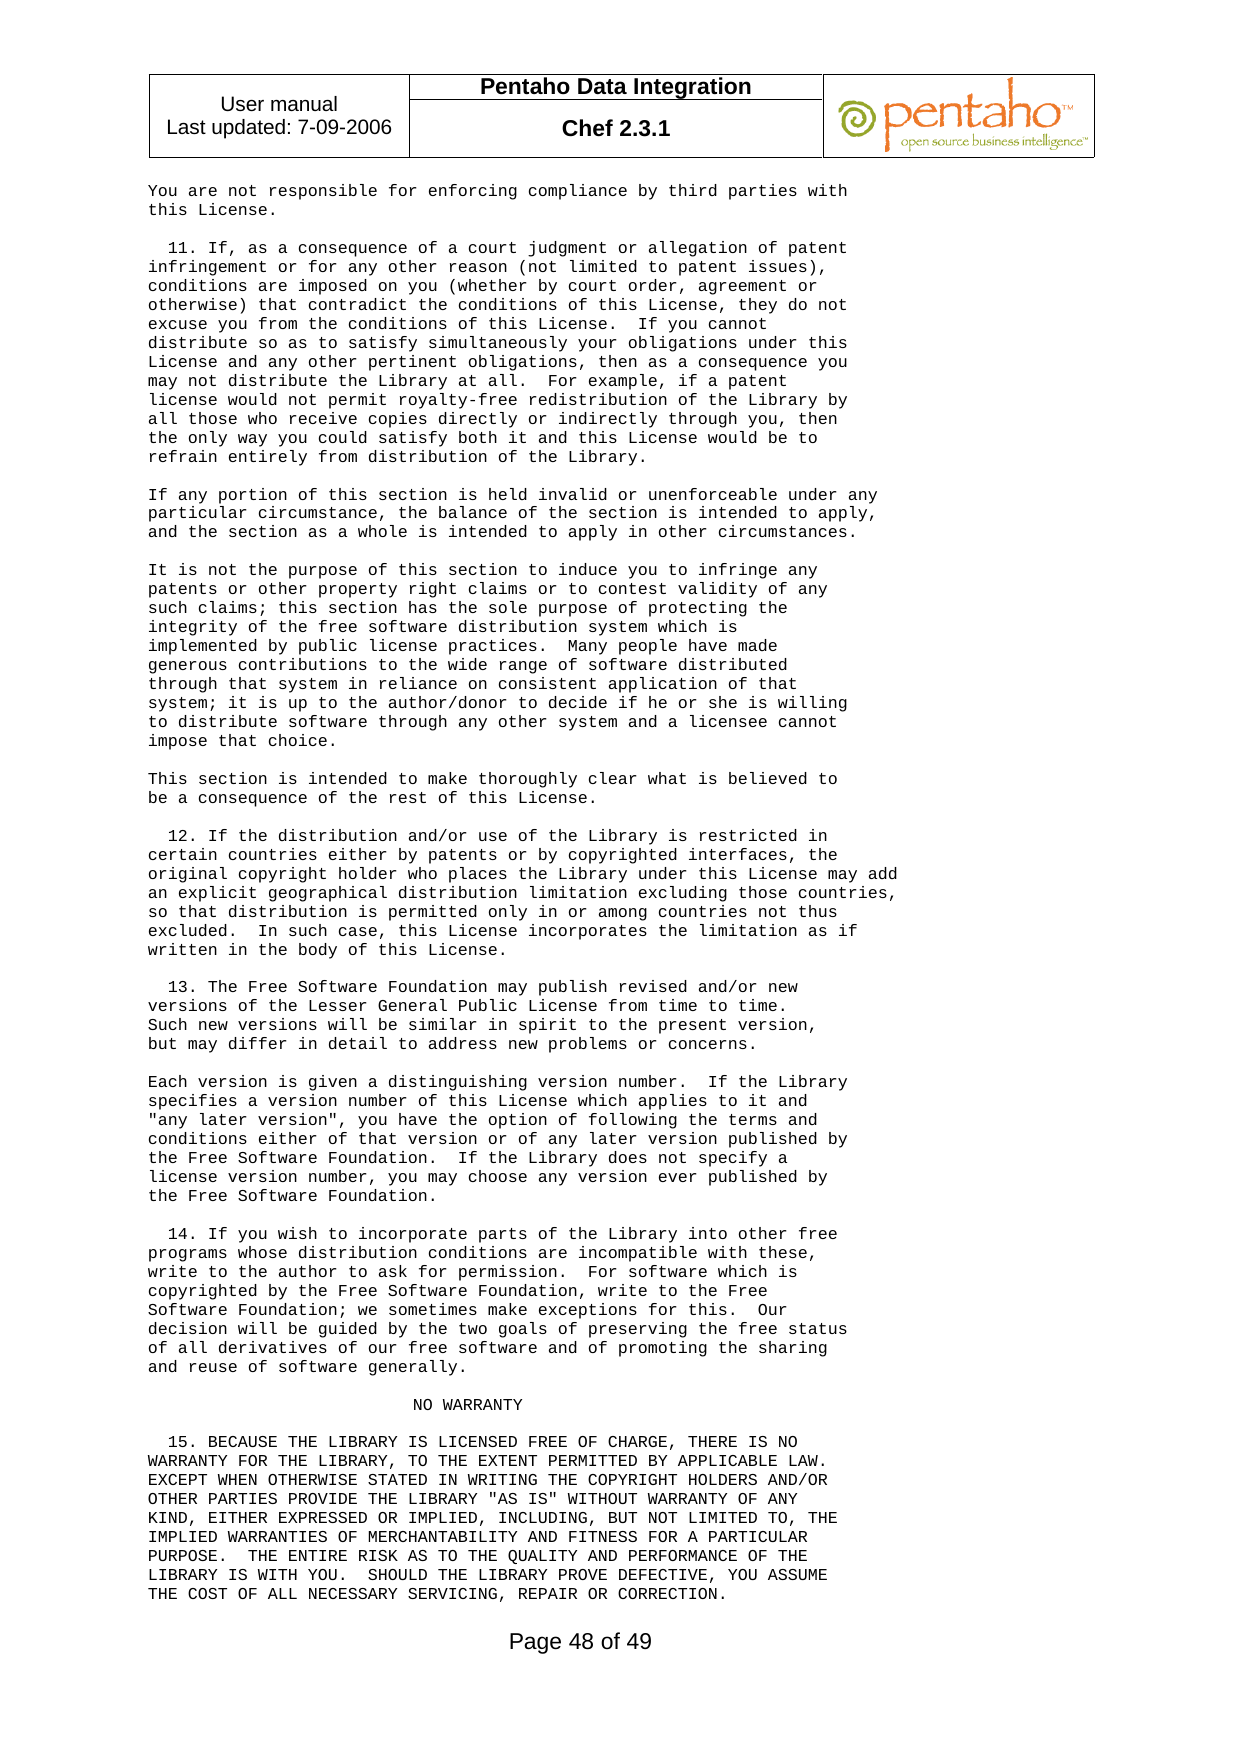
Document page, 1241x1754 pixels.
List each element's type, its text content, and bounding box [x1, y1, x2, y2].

text You are not responsible for enforcing compliance by third parties with this License. 11. If, as a consequence of a court judgment or allegation of patent infringement or for any other reason (not limited to patent issues), conditions are imposed on you (whether by court order, agreement or otherwise) that contradict the conditions of this License, they do not excuse you from the conditions of this License. If you cannot distribute so as to satisfy simultaneously your obligations under this License and any other pertinent obligations, then as a consequence you may not distribute the Library at all. For example, if a patent license would not permit royalty-free redistribution of the Library by all those who receive copies directly or indirectly through you, then the only way you could satisfy both it and this License would be to refrain entirely from distribution of the Library. If any portion of this section is held invalid or unenforceable under any particular circumstance, the balance of the section is intended to apply, and the section as a whole is intended to apply in other circumstances. It is not the purpose of this section to induce you to infringe any patents or other property right claims or to contest validity of any such claims; this section has the sole purpose of protecting the integrity of the free software distribution system which is implemented by public license practices. Many people have made generous contributions to the wide range of software distributed through that system in reliance on consistent application of that system; it is up to the author/donor to decide if he or she is willing to distribute software through any other system and a licensee cannot impose that choice. This section is intended to make thoroughly clear what is believed to be a consequence of the rest of this License. 12. If the distribution and/or use of the Library is restricted in certain countries either by patents or by copyrighted interfaces, the original copyright holder who places the Library under this License may add an explicit geographical distribution limitation excluding those countries, so that distribution is permitted only in or among countries not thus excluded. In such case, this License incorporates the limitation as if written in the body of this License. 13. The Free Software Foundation may publish revised and/or new versions of the Lesser General Public License from time to time. Such new versions will be similar in spirit to the present version, but may differ in detail to address new problems or concerns. Each version is given a distinguishing version number. If the Library specifies a version number of this License which applies to it and "any later version", you have the option of following the terms and conditions either of that version or of any later version published by the Free Software Foundation. If the Library does not specify a license version number, you may choose any version ever published by the Free Software Foundation. 14. If you wish to incorporate parts of the Library into other free programs whose distribution conditions are incompatible with these, write to the author to ask for permission. For software which is copyrighted by the Free Software Foundation, write to the Free Software Foundation; we sometimes make exceptions for this. Our decision will be guided by the two goals of preserving the free status of all derivatives of our free software and of promoting the sharing and reuse of software generally. NO WARRANTY 15. BECAUSE THE LIBRARY IS LICENSED FREE OF CHARGE, THERE IS NO WARRANTY FOR THE LIBRARY, TO THE EXTENT PERMITTED BY APPLICABLE LAW. EXCEPT WHEN OTHERWISE STATED IN WRITING THE COPYRIGHT HOLDERS AND/OR OTHER PARTIES PROVIDE THE LIBRARY "AS IS" WITHOUT WARRANTY OF ANY KIND, EITHER EXPRESSED OR IMPLIED, INCLUDING, BUT NOT LIMITED TO, THE IMPLIED WARRANTIES OF MERCHANTABILITY AND FITNESS FOR A PARTICULAR PURPOSE. THE ENTIRE RISK AS TO THE QUALITY AND PERFORMANCE OF THE LIBRARY IS WITH YOU. SHOULD THE LIBRARY PROVE DEFECTIVE, YOU ASSUME THE COST OF ALL NECESSARY SERVICING, REPAIR OR CORRECTION. [148, 183, 1092, 1604]
